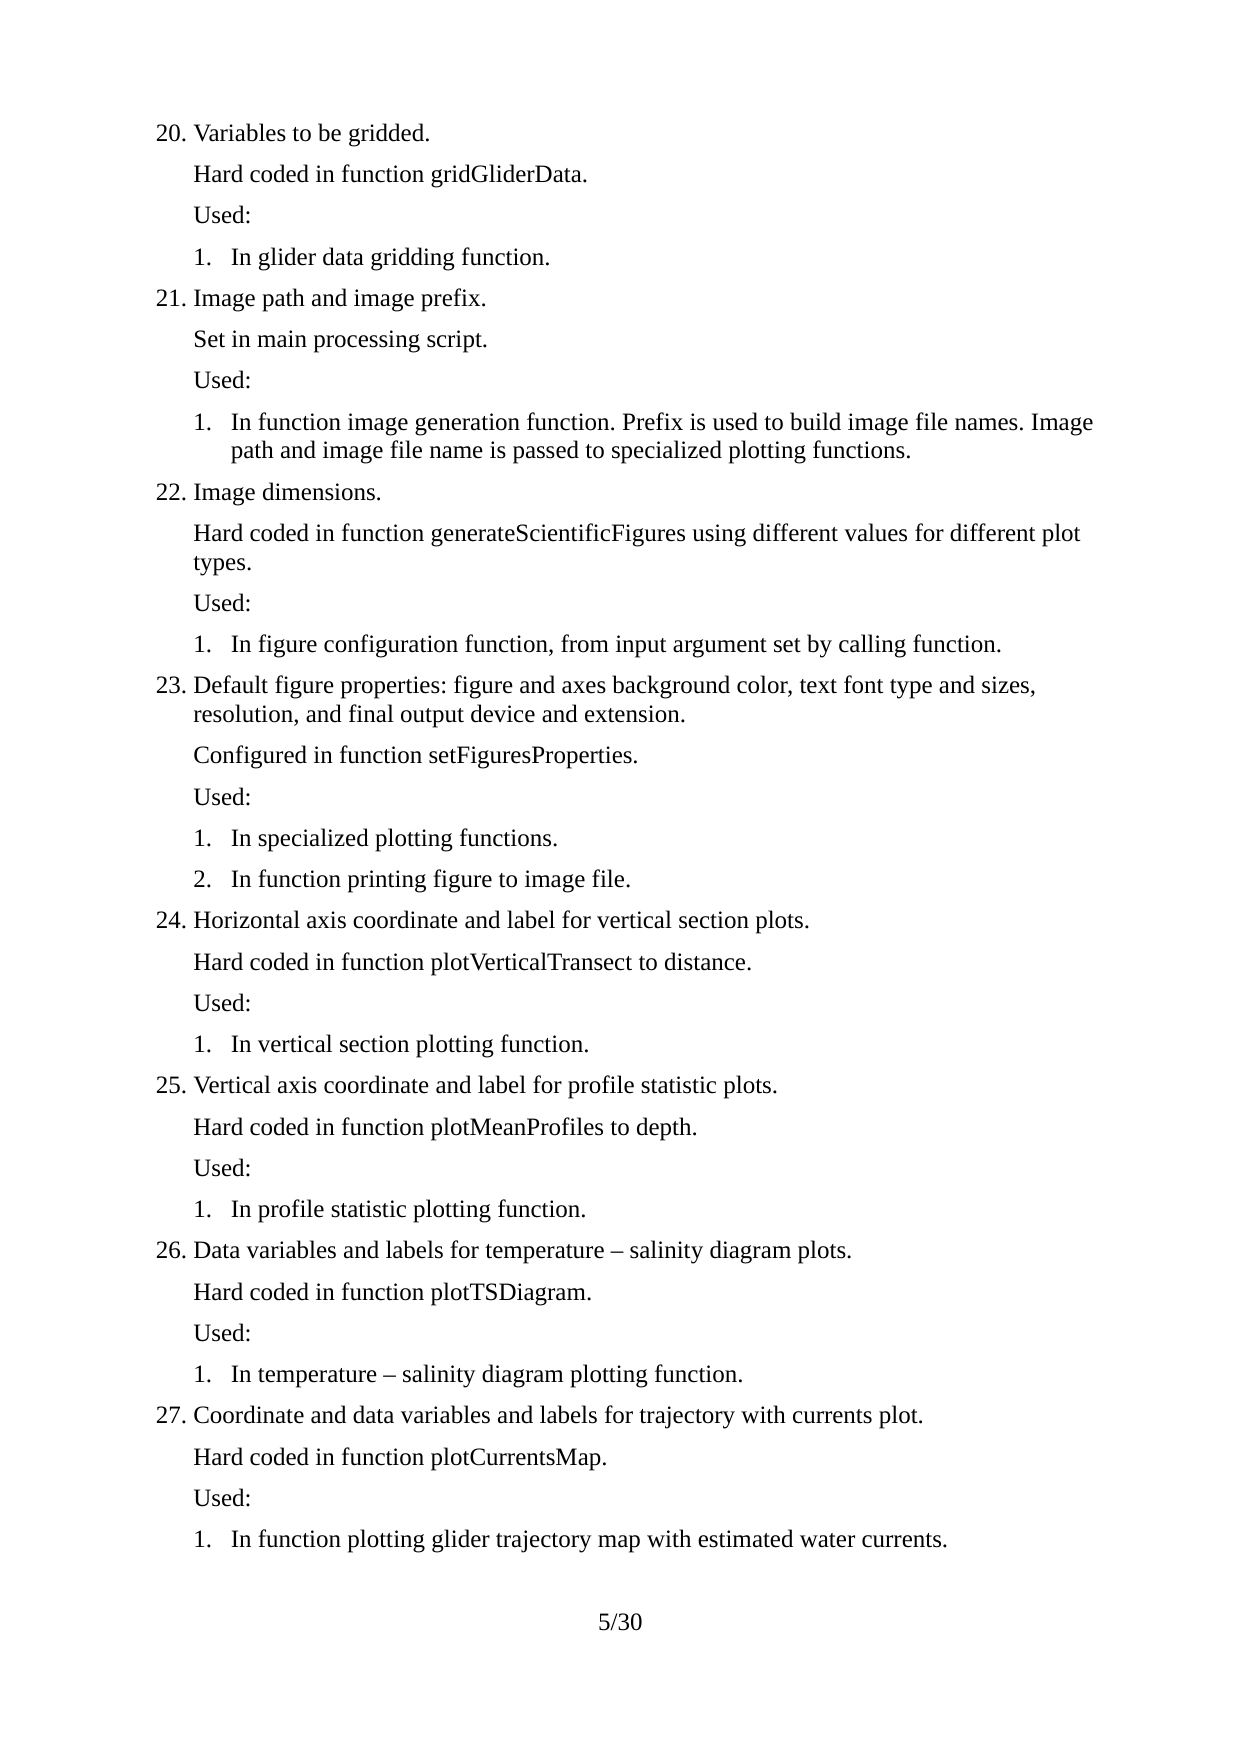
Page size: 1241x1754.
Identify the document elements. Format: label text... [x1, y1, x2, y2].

list In profile statistic plotting function. [193, 1194, 1122, 1223]
list Used: [156, 366, 1122, 394]
list In function plotting glider trajectory map with estimated water currents. [193, 1524, 1122, 1553]
list In glider data gridding function. [193, 242, 1122, 271]
list Horizontal axis coordinate and label for vertical section plots. [156, 906, 1122, 934]
list Hard coded in function plotTSDiagram. [156, 1277, 1122, 1306]
list Used: [156, 988, 1122, 1017]
list Image path and image prefix. [156, 283, 1122, 312]
list In specialized plotting functions. [193, 823, 1122, 852]
list Hard coded in function plotVerticalTransect to distance. [156, 947, 1122, 976]
list Hard coded in function plotMeanProfiles to depth. [156, 1112, 1122, 1141]
list Variables to be gridded. [156, 118, 1122, 147]
list Used: [156, 1483, 1122, 1512]
list In temperature – salinity diagram plotting function. [193, 1359, 1122, 1388]
list In function printing figure to image file. [193, 864, 1122, 893]
list Used: [156, 201, 1122, 229]
list Used: [156, 1153, 1122, 1182]
list Used: [156, 1318, 1122, 1347]
list In vertical section plotting function. [193, 1029, 1122, 1058]
list Used: [156, 782, 1122, 811]
list Hard coded in function generateScientificFigures using different values for different plot types. [156, 518, 1122, 576]
list In figure configuration function, from input argument set by calling function. [193, 629, 1122, 658]
list Used: [156, 588, 1122, 617]
list Coordinate and data variables and labels for trajectory with currents plot. [156, 1401, 1122, 1429]
list Vertical axis coordinate and label for profile statistic plots. [156, 1071, 1122, 1099]
list Hard coded in function gridGliderData. [156, 159, 1122, 188]
list Default figure properties: figure and axes background color, text font type and sizes, resolution, and final output device and extension. [156, 671, 1122, 728]
list Hard coded in function plotCurrentsMap. [156, 1442, 1122, 1471]
list Configured in function setFiguresProperties. [156, 741, 1122, 769]
list Data variables and labels for temperature – salinity diagram plots. [156, 1236, 1122, 1264]
list Image dimensions. [156, 477, 1122, 506]
list In function image generation function. Prefix is used to build image file names. Image path and image file name is passed to specialized plotting functions. [193, 407, 1122, 464]
list Set in main processing script. [156, 324, 1122, 353]
